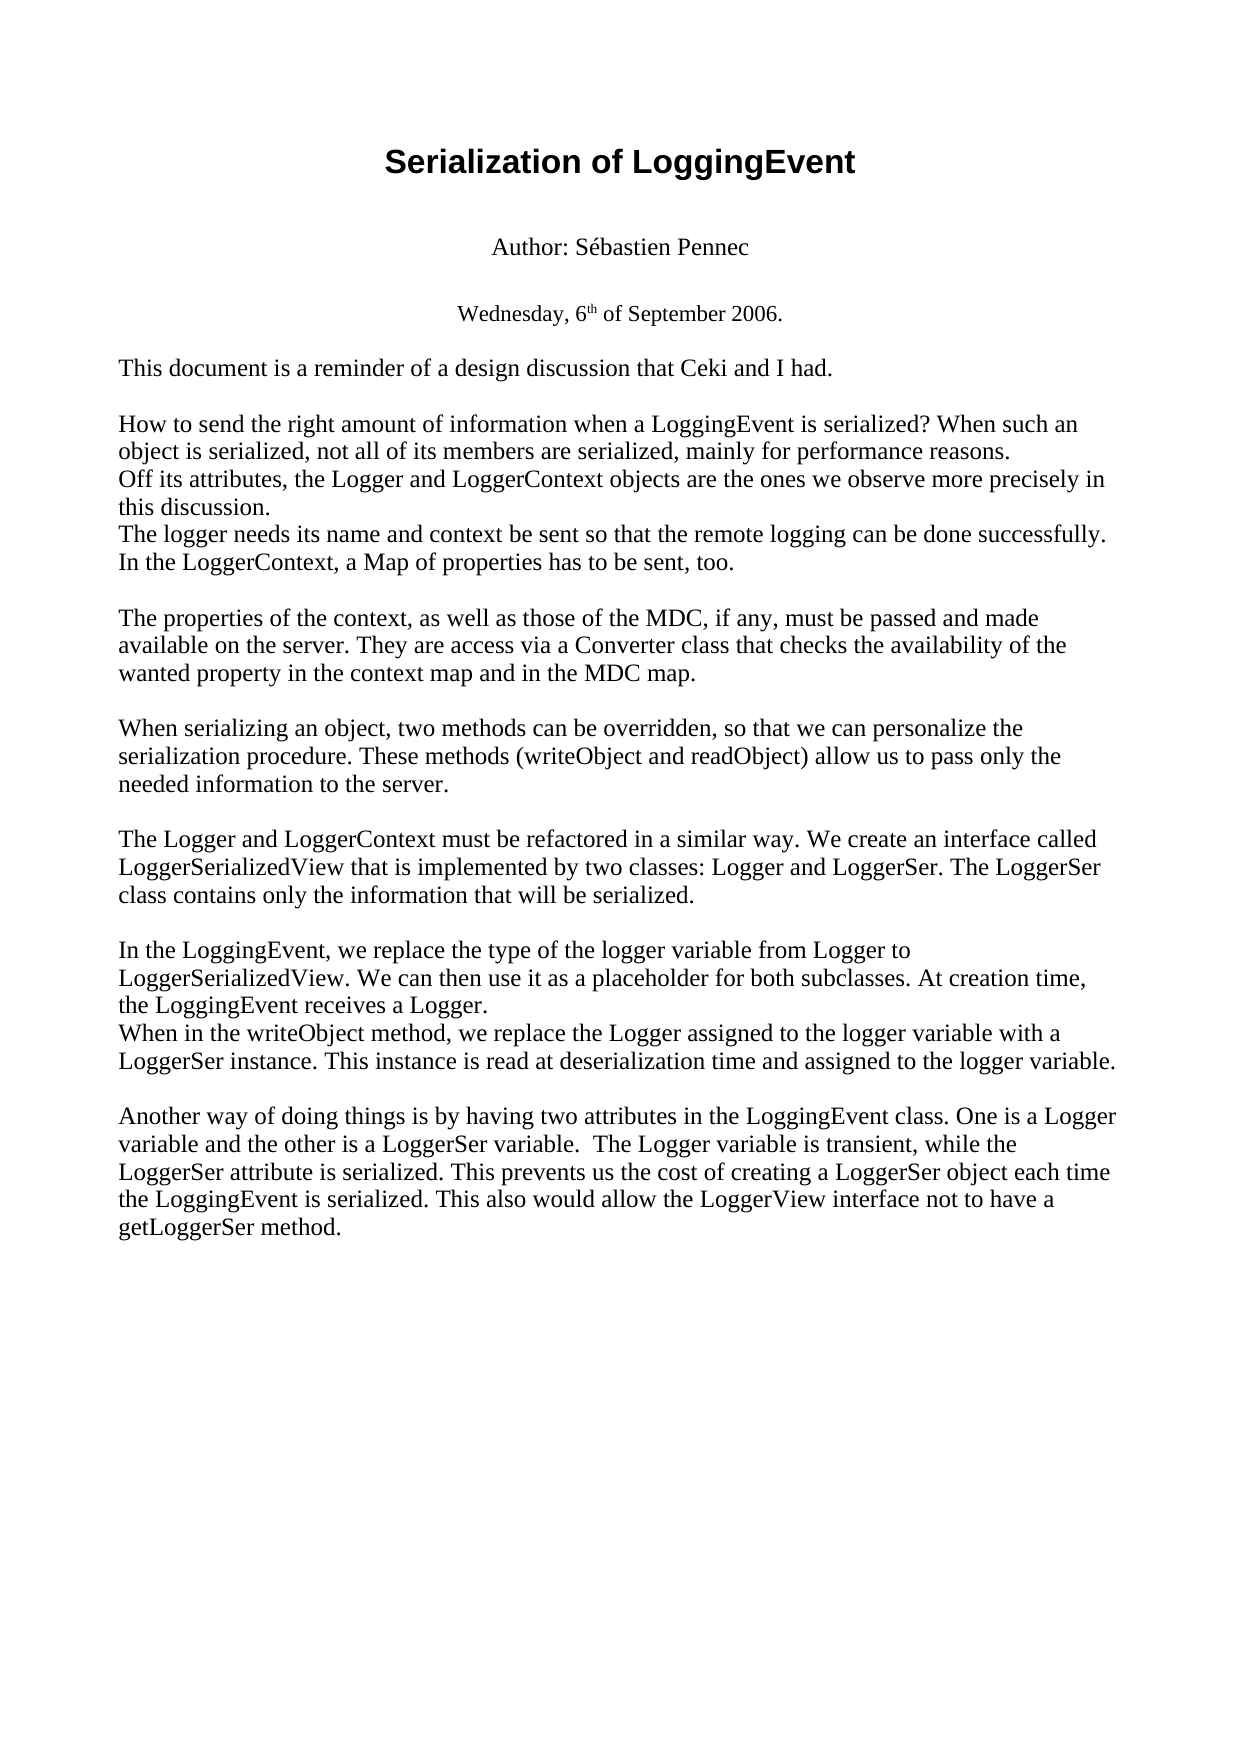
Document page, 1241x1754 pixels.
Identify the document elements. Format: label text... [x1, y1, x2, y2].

text The Logger and LoggerContext must be refactored in a similar way. We create an interface called LoggerSerializedView that is implemented by two classes: Logger and LoggerSer. The LoggerSer class contains only the information that will be serialized. [118, 825, 1122, 908]
text Wednesday, 6th of September 2006. [118, 301, 1122, 327]
text In the LoggingEvent, we replace the type of the logger variable from Logger to LoggerSerializedView. We can then use it as a placeholder for both subclasses. At creation time, the LoggingEvent receives a Logger. [118, 936, 1122, 1019]
text Another way of doing things is by having two attributes in the LoggingEvent class. One is a Logger variable and the other is a LoggerSer variable. The Logger variable is transient, while the LoggerSer attribute is serialized. This prevents us the cost of creating a LoggerSer object each time the LoggingEvent is serialized. This also would allow the LoggerView interface not to have a getLoggerSer method. [118, 1102, 1122, 1241]
text The logger needs its name and context be sent so that the remote logging can be done successfully. [118, 521, 1122, 548]
text When serializing an object, two methods can be overridden, so that we can personalize the serialization procedure. These methods (writeObject and readObject) allow us to pass only the needed information to the server. [118, 714, 1122, 798]
text Off its attributes, the Logger and LoggerContext objects are the ones we observe more precisely in this discussion. [118, 465, 1122, 521]
text In the LoggerContext, a Map of properties has to be sent, too. [118, 548, 1122, 576]
text Author: Sébastien Pennec [118, 233, 1122, 261]
subtitle Serialization of LoggingEvent [118, 143, 1122, 181]
text This document is a reminder of a design discussion that Ceki and I had. [118, 354, 1122, 382]
text When in the writeObject method, we replace the Logger assigned to the logger variable with a LoggerSer instance. This instance is read at deserialization time and assigned to the logger variable. [118, 1019, 1122, 1075]
text The properties of the context, as well as those of the MDC, if any, must be passed and made available on the server. They are access via a Converter class that checks the availability of the wanted property in the context map and in the MDC map. [118, 604, 1122, 687]
text How to send the right amount of information when a LoggingEvent is serialized? When such an object is serialized, not all of its members are serialized, mainly for performance reasons. [118, 410, 1122, 465]
